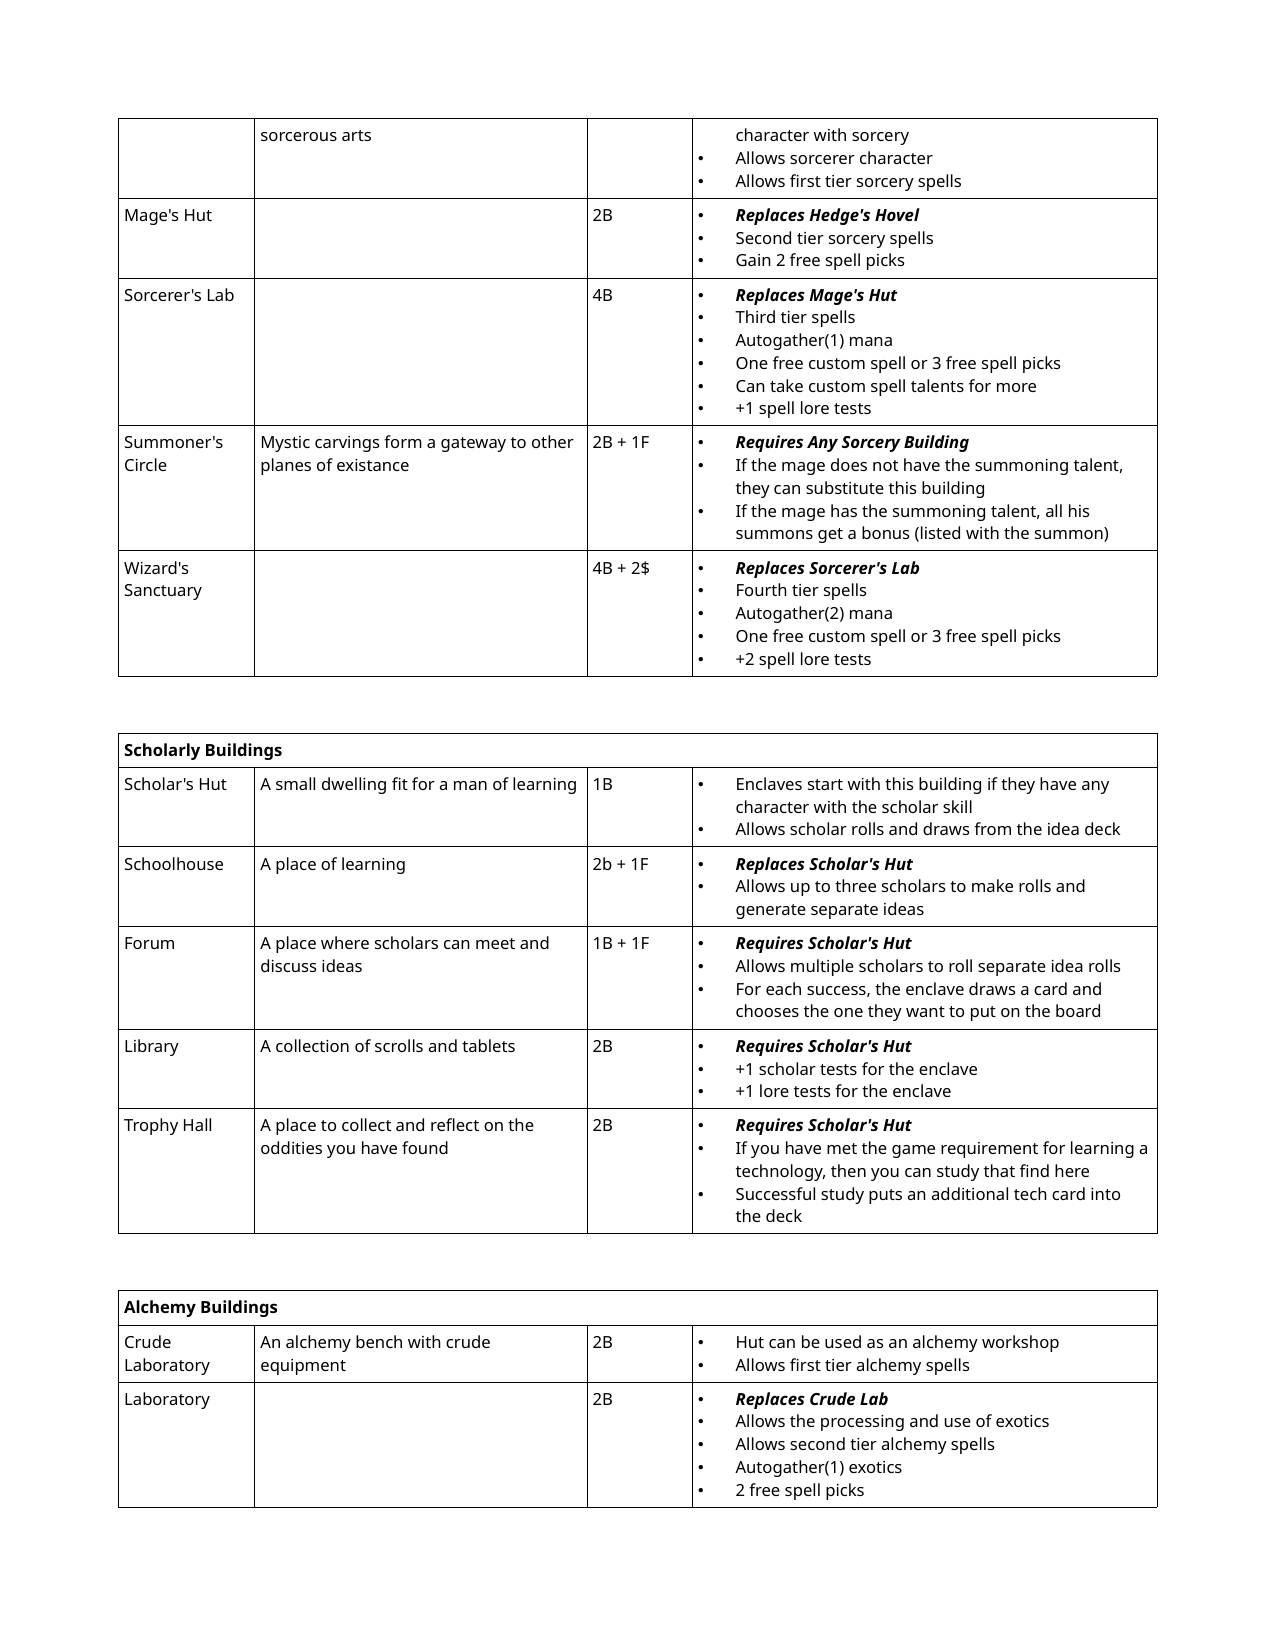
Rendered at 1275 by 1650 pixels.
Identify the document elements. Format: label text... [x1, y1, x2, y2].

table_cell 4B [588, 279, 692, 425]
table_cell Sorcerer's Lab [119, 279, 254, 425]
table_cell Library [119, 1030, 254, 1108]
table_cell Replaces Hedge's Hovel Second tier sorcery spells Gain 2 free spell picks [693, 199, 1157, 277]
table_cell A small dwelling fit for a man of learning [255, 768, 587, 846]
table_cell [255, 279, 587, 425]
table_cell Requires Scholar's Hut Allows multiple scholars to roll separate idea rolls For each success, the enclave draws a card and chooses the one they want to put on the board [693, 927, 1157, 1028]
table_cell 2B [588, 1109, 692, 1233]
table_cell [588, 119, 692, 198]
table_cell Wizard's Sanctuary [119, 551, 254, 676]
table_cell 2B [588, 199, 692, 277]
table_cell Hut can be used as an alchemy workshop Allows first tier alchemy spells [693, 1326, 1157, 1382]
table_cell Replaces Scholar's Hut Allows up to three scholars to make rolls and generate separate ideas [693, 847, 1157, 926]
table_cell [119, 119, 254, 198]
table_cell An alchemy bench with crude equipment [255, 1326, 587, 1382]
table_cell Replaces Sorcerer's Lab Fourth tier spells Autogather(2) mana One free custom spell or 3 free spell picks +2 spell lore tests [693, 551, 1157, 676]
table_cell 2b + 1F [588, 847, 692, 926]
table_cell [255, 1383, 587, 1507]
table_cell A place where scholars can meet and discuss ideas [255, 927, 587, 1028]
table_header Alchemy Buildings [119, 1291, 1157, 1324]
table_cell [255, 199, 587, 277]
table_cell Requires Scholar's Hut +1 scholar tests for the enclave +1 lore tests for the enclave [693, 1030, 1157, 1108]
table_cell 2B [588, 1030, 692, 1108]
table_cell 1B [588, 768, 692, 846]
table_cell [255, 551, 587, 676]
table_cell Mystic carvings form a gateway to other planes of existance [255, 426, 587, 550]
table_cell Replaces Mage's Hut Third tier spells Autogather(1) mana One free custom spell or 3 free spell picks Can take custom spell talents for more +1 spell lore tests [693, 279, 1157, 425]
table_cell Requires Any Sorcery Building If the mage does not have the summoning talent, they can substitute this building If the mage has the summoning talent, all his summons get a bonus (listed with the summon) [693, 426, 1157, 550]
table_cell 2B [588, 1383, 692, 1507]
table_cell Enclaves start with a wuzard's hovel if they have a character with sorcery Allows sorcerer character Allows first tier sorcery spells [693, 119, 1157, 198]
table_cell sorcerous arts [255, 119, 587, 198]
table_cell A place to collect and reflect on the oddities you have found [255, 1109, 587, 1233]
table_cell Mage's Hut [119, 199, 254, 277]
table_cell 2B [588, 1326, 692, 1382]
table_cell Schoolhouse [119, 847, 254, 926]
table_cell Forum [119, 927, 254, 1028]
table_cell Enclaves start with this building if they have any character with the scholar skill Allows scholar rolls and draws from the idea deck [693, 768, 1157, 846]
table_cell Summoner's Circle [119, 426, 254, 550]
table_cell Trophy Hall [119, 1109, 254, 1233]
table_cell Scholar's Hut [119, 768, 254, 846]
table_cell 1B + 1F [588, 927, 692, 1028]
table_cell 4B + 2$ [588, 551, 692, 676]
table_cell Requires Scholar's Hut If you have met the game requirement for learning a technology, then you can study that find here Successful study puts an additional tech card into the deck [693, 1109, 1157, 1233]
table_cell 2B + 1F [588, 426, 692, 550]
table_cell A place of learning [255, 847, 587, 926]
table_cell Crude Laboratory [119, 1326, 254, 1382]
table_cell Laboratory [119, 1383, 254, 1507]
table_cell A collection of scrolls and tablets [255, 1030, 587, 1108]
table_header Scholarly Buildings [119, 734, 1157, 767]
table_cell Replaces Crude Lab Allows the processing and use of exotics Allows second tier alchemy spells Autogather(1) exotics 2 free spell picks [693, 1383, 1157, 1507]
